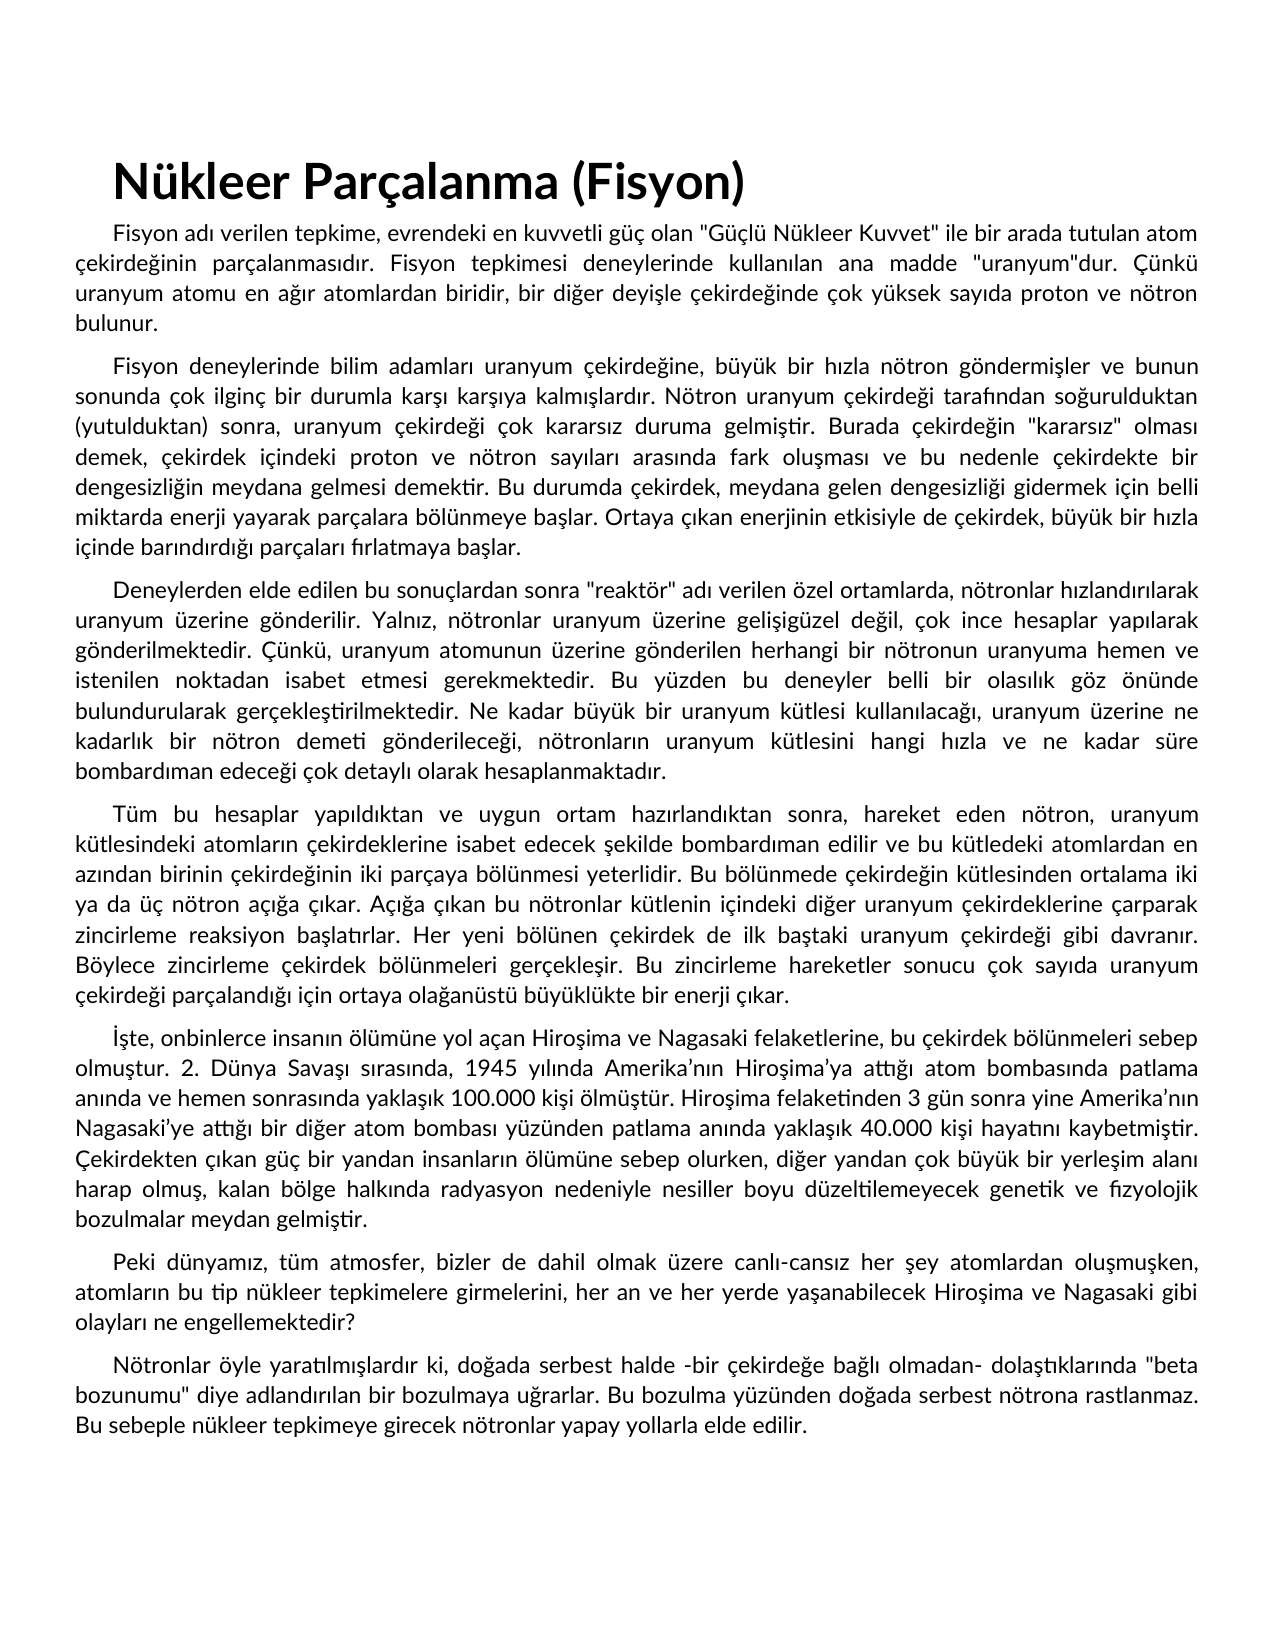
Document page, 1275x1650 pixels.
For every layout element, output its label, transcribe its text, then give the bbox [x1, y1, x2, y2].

text Deneylerden elde edilen bu sonuçlardan sonra "reaktör" adı verilen özel ortamlarda, nötronlar hızlandırılarak uranyum üzerine gönderilir. Yalnız, nötronlar uranyum üzerine gelişigüzel değil, çok ince hesaplar yapılarak gönderilmektedir. Çünkü, uranyum atomunun üzerine gönderilen herhangi bir nötronun uranyuma hemen ve istenilen noktadan isabet etmesi gerekmektedir. Bu yüzden bu deneyler belli bir olasılık göz önünde bulundurularak gerçekleştirilmektedir. Ne kadar büyük bir uranyum kütlesi kullanılacağı, uranyum üzerine ne kadarlık bir nötron demeti gönderileceği, nötronların uranyum kütlesini hangi hızla ve ne kadar süre bombardıman edeceği çok detaylı olarak hesaplanmaktadır. [75, 576, 1200, 784]
subtitle Nükleer Parçalanma (Fisyon) [112, 150, 1200, 210]
text İşte, onbinlerce insanın ölümüne yol açan Hiroşima ve Nagasaki felaketlerine, bu çekirdek bölünmeleri sebep olmuştur. 2. Dünya Savaşı sırasında, 1945 yılında Amerika’nın Hiroşima’ya attığı atom bombasında patlama anında ve hemen sonrasında yaklaşık 100.000 kişi ölmüştür. Hiroşima felaketinden 3 gün sonra yine Amerika’nın Nagasaki’ye attığı bir diğer atom bombası yüzünden patlama anında yaklaşık 40.000 kişi hayatını kaybetmiştir. Çekirdekten çıkan güç bir yandan insanların ölümüne sebep olurken, diğer yandan çok büyük bir yerleşim alanı harap olmuş, kalan bölge halkında radyasyon nedeniyle nesiller boyu düzeltilemeyecek genetik ve fizyolojik bozulmalar meydan gelmiştir. [75, 1023, 1200, 1232]
text Fisyon adı verilen tepkime, evrendeki en kuvvetli güç olan "Güçlü Nükleer Kuvvet" ile bir arada tutulan atom çekirdeğinin parçalanmasıdır. Fisyon tepkimesi deneylerinde kullanılan ana madde "uranyum"dur. Çünkü uranyum atomu en ağır atomlardan biridir, bir diğer deyişle çekirdeğinde çok yüksek sayıda proton ve nötron bulunur. [75, 218, 1200, 336]
text Nötronlar öyle yaratılmışlardır ki, doğada serbest halde -bir çekirdeğe bağlı olmadan- dolaştıklarında "beta bozunumu" diye adlandırılan bir bozulmaya uğrarlar. Bu bozulma yüzünden doğada serbest nötrona rastlanmaz. Bu sebeple nükleer tepkimeye girecek nötronlar yapay yollarla elde edilir. [75, 1351, 1200, 1438]
text Tüm bu hesaplar yapıldıktan ve uygun ortam hazırlandıktan sonra, hareket eden nötron, uranyum kütlesindeki atomların çekirdeklerine isabet edecek şekilde bombardıman edilir ve bu kütledeki atomlardan en azından birinin çekirdeğinin iki parçaya bölünmesi yeterlidir. Bu bölünmede çekirdeğin kütlesinden ortalama iki ya da üç nötron açığa çıkar. Açığa çıkan bu nötronlar kütlenin içindeki diğer uranyum çekirdeklerine çarparak zincirleme reaksiyon başlatırlar. Her yeni bölünen çekirdek de ilk baştaki uranyum çekirdeği gibi davranır. Böylece zincirleme çekirdek bölünmeleri gerçekleşir. Bu zincirleme hareketler sonucu çok sayıda uranyum çekirdeği parçalandığı için ortaya olağanüstü büyüklükte bir enerji çıkar. [75, 799, 1200, 1008]
text Peki dünyamız, tüm atmosfer, bizler de dahil olmak üzere canlı-cansız her şey atomlardan oluşmuşken, atomların bu tip nükleer tepkimelere girmelerini, her an ve her yerde yaşanabilecek Hiroşima ve Nagasaki gibi olayları ne engellemektedir? [75, 1247, 1200, 1335]
text Fisyon deneylerinde bilim adamları uranyum çekirdeğine, büyük bir hızla nötron göndermişler ve bunun sonunda çok ilginç bir durumla karşı karşıya kalmışlardır. Nötron uranyum çekirdeği tarafından soğurulduktan (yutulduktan) sonra, uranyum çekirdeği çok kararsız duruma gelmiştir. Burada çekirdeğin "kararsız" olması demek, çekirdek içindeki proton ve nötron sayıları arasında fark oluşması ve bu nedenle çekirdekte bir dengesizliğin meydana gelmesi demektir. Bu durumda çekirdek, meydana gelen dengesizliği gidermek için belli miktarda enerji yayarak parçalara bölünmeye başlar. Ortaya çıkan enerjinin etkisiyle de çekirdek, büyük bir hızla içinde barındırdığı parçaları fırlatmaya başlar. [75, 352, 1200, 560]
